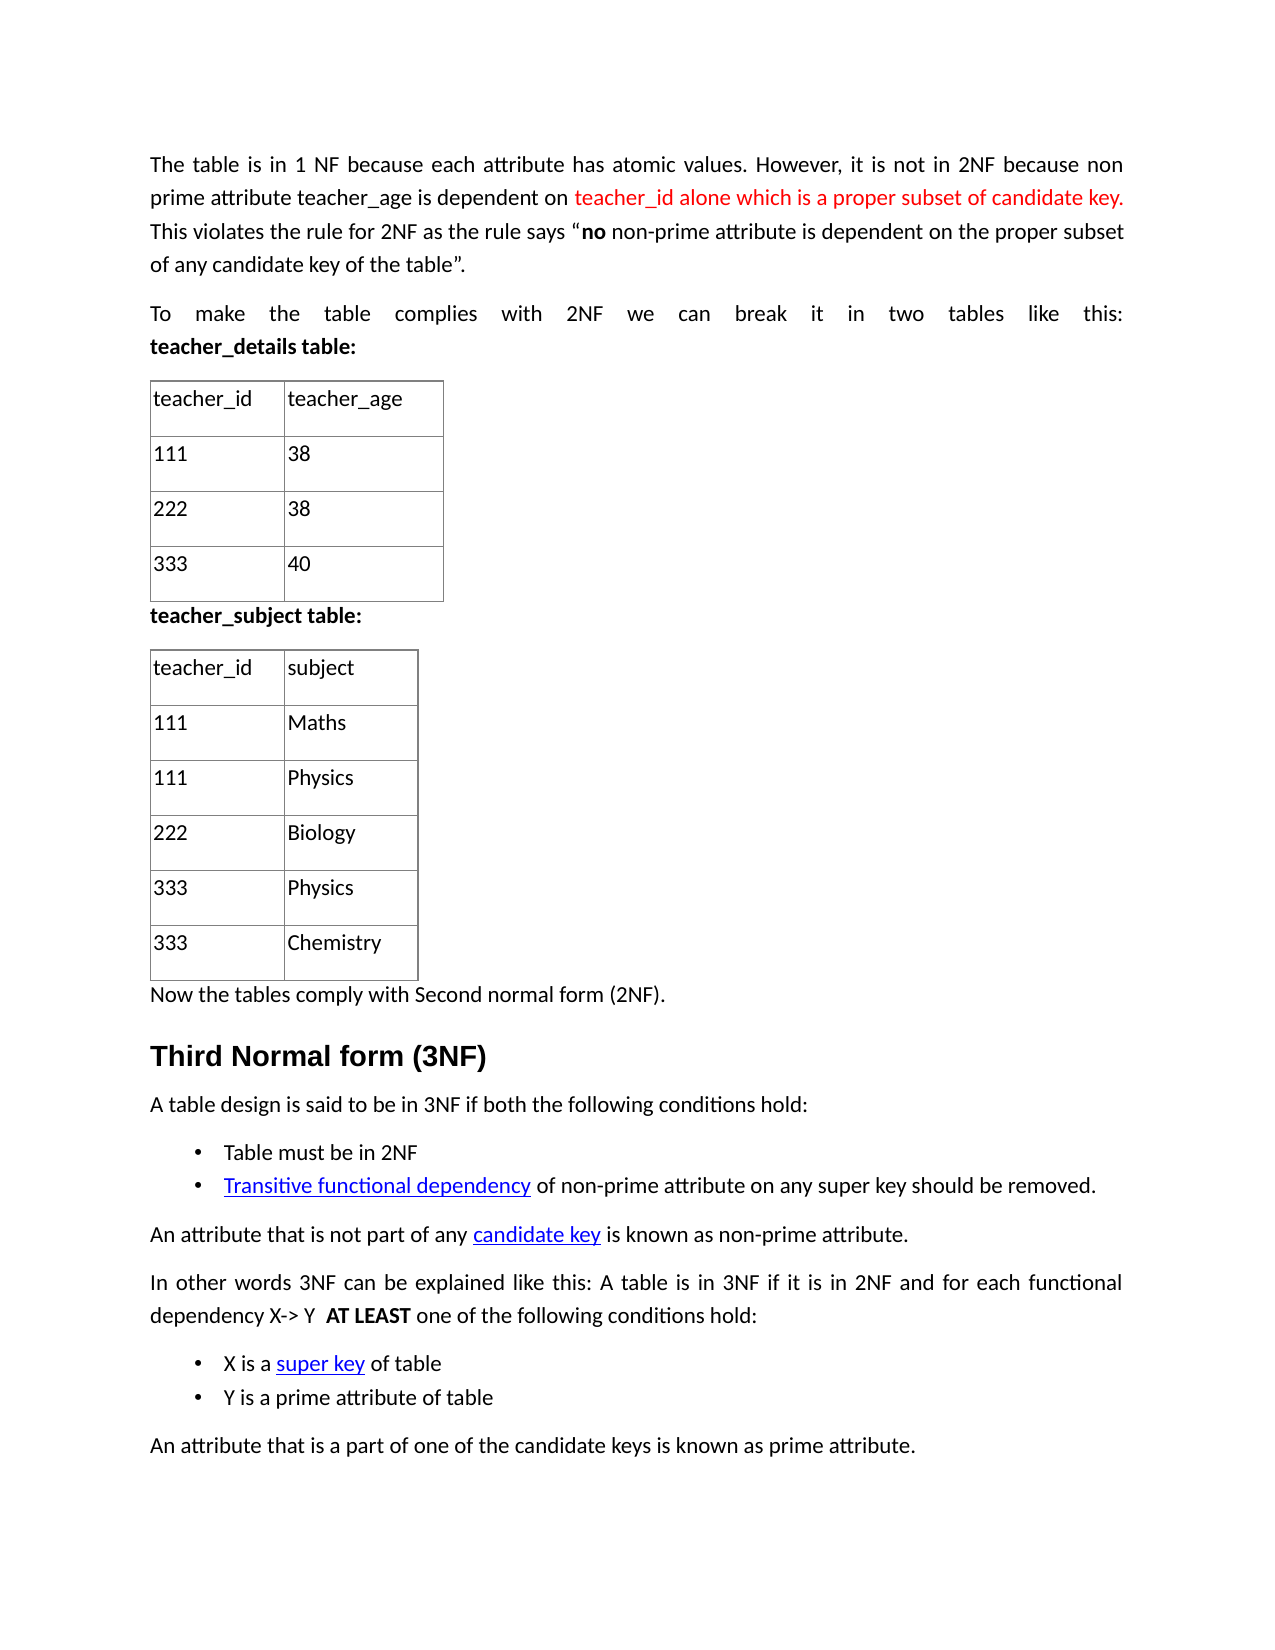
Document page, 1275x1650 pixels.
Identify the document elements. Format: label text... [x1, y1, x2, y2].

table_cell 111 [151, 761, 284, 815]
table_cell Chemistry [285, 926, 417, 980]
table_header teacher_id [151, 382, 284, 436]
table_header subject [285, 651, 417, 704]
table_cell Physics [285, 761, 417, 815]
text Now the tables comply with Second normal form (2NF). [150, 980, 1125, 1008]
list Table must be in 2NF [194, 1138, 1125, 1166]
table_cell 222 [151, 492, 284, 546]
table_cell 111 [151, 706, 284, 759]
text A table design is said to be in 3NF if both the following conditions hold: [150, 1090, 1125, 1118]
text In other words 3NF can be explained like this: A table is in 3NF if it is in 2NF and for each functional dependency X-> Y AT LEAST one of the following conditions hold: [150, 1268, 1125, 1329]
table_header teacher_age [285, 382, 443, 436]
list Transitive functional dependency of non-prime attribute on any super key should be removed. [194, 1172, 1125, 1200]
table_cell Maths [285, 706, 417, 759]
list X is a super key of table [194, 1349, 1125, 1378]
table_cell 38 [285, 492, 443, 546]
table_header teacher_id [151, 651, 284, 704]
table_cell 333 [151, 871, 284, 925]
text An attribute that is not part of any candidate key is known as non-prime attribute. [150, 1220, 1125, 1248]
table_cell 38 [285, 437, 443, 491]
subtitle Third Normal form (3NF) [150, 1039, 1125, 1072]
text An attribute that is a part of one of the candidate keys is known as prime attribute. [150, 1431, 1125, 1459]
table_cell Biology [285, 816, 417, 870]
text The table is in 1 NF because each attribute has atomic values. However, it is not in 2NF because non prime attribute teacher_age is dependent on teacher_id alone which is a proper subset of candidate key. This violates the rule for 2NF as the rule says “no non-prime attribute is dependent on the proper subset of any candidate key of the table”. [150, 150, 1125, 279]
list Y is a prime attribute of table [194, 1383, 1125, 1411]
table_cell 111 [151, 437, 284, 491]
text To make the table complies with 2NF we can break it in two tables like this: teacher_details table: [150, 299, 1125, 360]
table_cell 333 [151, 547, 284, 601]
table_cell 40 [285, 547, 443, 601]
table_cell 222 [151, 816, 284, 870]
text teacher_subject table: [150, 601, 1125, 629]
table_cell Physics [285, 871, 417, 925]
table_cell 333 [151, 926, 284, 980]
